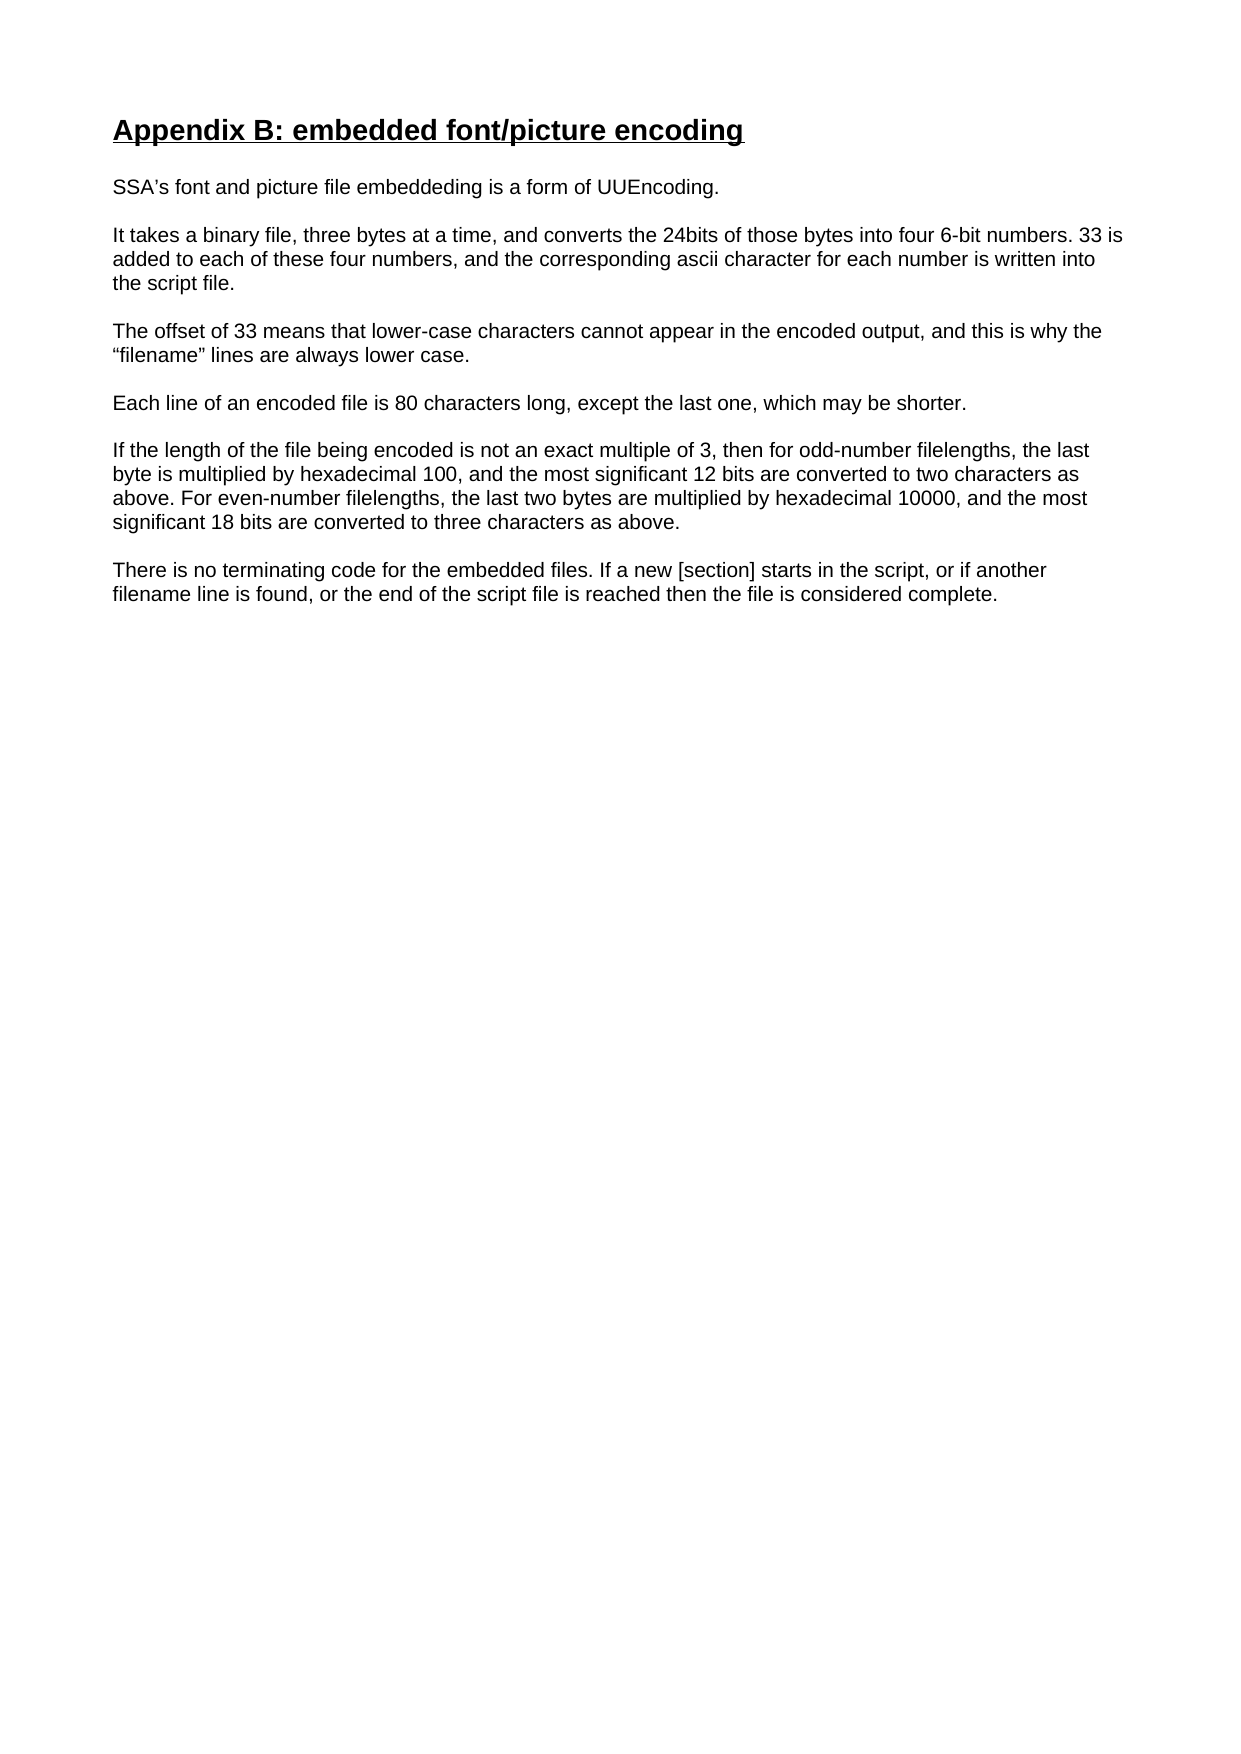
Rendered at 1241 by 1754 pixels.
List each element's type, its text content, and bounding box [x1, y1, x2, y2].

text Each line of an encoded file is 80 characters long, except the last one, which may be shorter. [112, 390, 1128, 414]
text There is no terminating code for the embedded files. If a new [section] starts in the script, or if another filename line is found, or the end of the script file is reached then the file is considered complete. [112, 558, 1128, 606]
text SSA’s font and picture file embeddeding is a form of UUEncoding. [112, 175, 1128, 199]
text It takes a binary file, three bytes at a time, and converts the 24bits of those bytes into four 6-bit numbers. 33 is added to each of these four numbers, and the corresponding ascii character for each number is written into the script file. [112, 223, 1128, 294]
text If the length of the file being encoded is not an exact multiple of 3, then for odd-number filelengths, the last byte is multiplied by hexadecimal 100, and the most significant 12 bits are converted to two characters as above. For even-number filelengths, the last two bytes are multiplied by hexadecimal 10000, and the most significant 18 bits are converted to three characters as above. [112, 438, 1128, 534]
text Appendix B: embedded font/picture encoding [112, 112, 1128, 146]
text The offset of 33 means that lower-case characters cannot appear in the encoded output, and this is why the “filename” lines are always lower case. [112, 318, 1128, 366]
